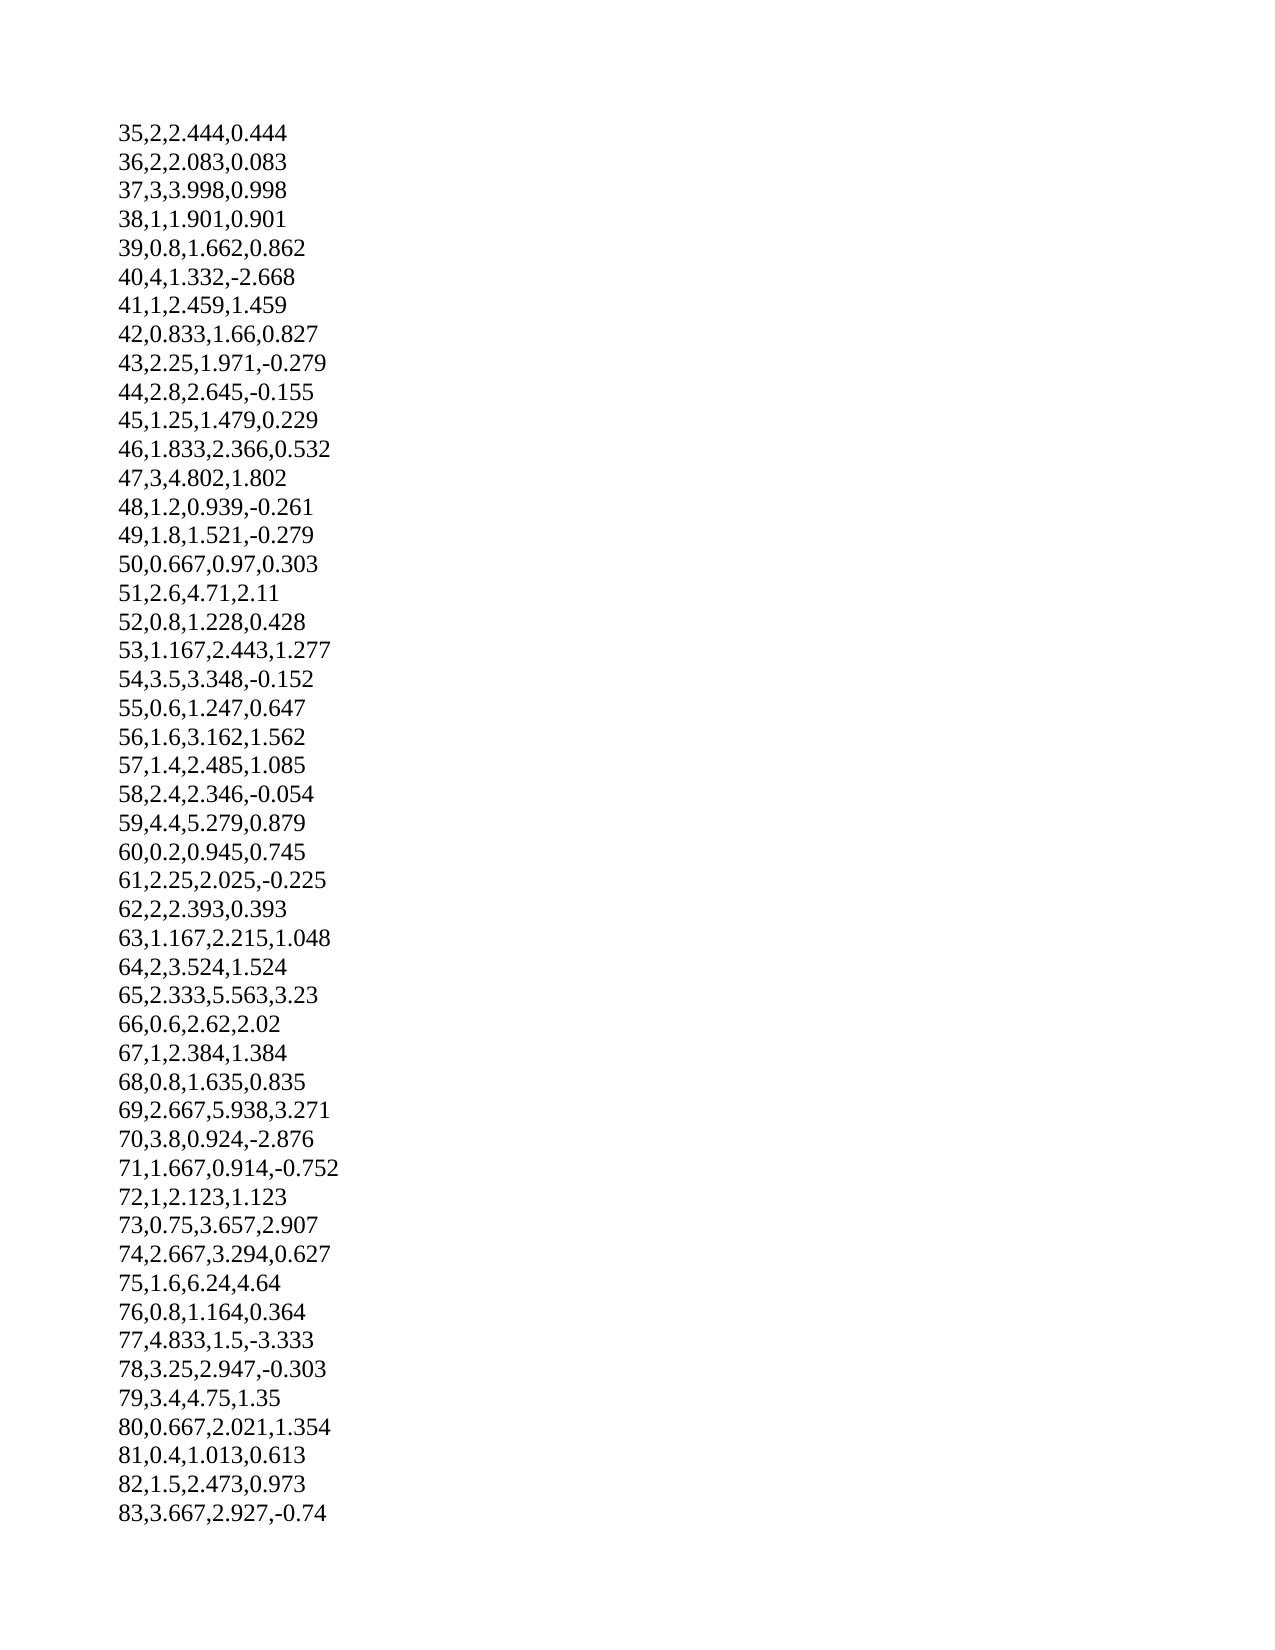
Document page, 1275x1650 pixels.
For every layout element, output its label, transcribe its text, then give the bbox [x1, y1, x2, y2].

text 70,3.8,0.924,-2.876 [118, 1124, 1157, 1153]
text 76,0.8,1.164,0.364 [118, 1297, 1157, 1326]
text 65,2.333,5.563,3.23 [118, 981, 1157, 1009]
text 57,1.4,2.485,1.085 [118, 751, 1157, 779]
text 39,0.8,1.662,0.862 [118, 233, 1157, 262]
text 45,1.25,1.479,0.229 [118, 406, 1157, 434]
text 56,1.6,3.162,1.562 [118, 722, 1157, 751]
text 58,2.4,2.346,-0.054 [118, 779, 1157, 808]
text 62,2,2.393,0.393 [118, 894, 1157, 923]
text 52,0.8,1.228,0.428 [118, 607, 1157, 636]
text 50,0.667,0.97,0.303 [118, 549, 1157, 578]
text 40,4,1.332,-2.668 [118, 262, 1157, 291]
text 55,0.6,1.247,0.647 [118, 693, 1157, 722]
text 69,2.667,5.938,3.271 [118, 1096, 1157, 1124]
text 64,2,3.524,1.524 [118, 952, 1157, 981]
text 80,0.667,2.021,1.354 [118, 1412, 1157, 1441]
text 51,2.6,4.71,2.11 [118, 578, 1157, 607]
text 43,2.25,1.971,-0.279 [118, 348, 1157, 377]
text 73,0.75,3.657,2.907 [118, 1211, 1157, 1239]
text 61,2.25,2.025,-0.225 [118, 866, 1157, 894]
text 75,1.6,6.24,4.64 [118, 1268, 1157, 1297]
text 53,1.167,2.443,1.277 [118, 636, 1157, 664]
text 46,1.833,2.366,0.532 [118, 434, 1157, 463]
text 49,1.8,1.521,-0.279 [118, 521, 1157, 549]
text 67,1,2.384,1.384 [118, 1038, 1157, 1067]
text 60,0.2,0.945,0.745 [118, 837, 1157, 866]
text 41,1,2.459,1.459 [118, 291, 1157, 319]
text 68,0.8,1.635,0.835 [118, 1067, 1157, 1096]
text 74,2.667,3.294,0.627 [118, 1239, 1157, 1268]
text 36,2,2.083,0.083 [118, 147, 1157, 176]
text 44,2.8,2.645,-0.155 [118, 377, 1157, 406]
text 47,3,4.802,1.802 [118, 463, 1157, 492]
text 54,3.5,3.348,-0.152 [118, 664, 1157, 693]
text 38,1,1.901,0.901 [118, 204, 1157, 233]
text 77,4.833,1.5,-3.333 [118, 1326, 1157, 1354]
text 66,0.6,2.62,2.02 [118, 1009, 1157, 1038]
text 82,1.5,2.473,0.973 [118, 1469, 1157, 1498]
text 72,1,2.123,1.123 [118, 1182, 1157, 1211]
text 35,2,2.444,0.444 [118, 118, 1157, 147]
text 83,3.667,2.927,-0.74 [118, 1498, 1157, 1527]
text 63,1.167,2.215,1.048 [118, 923, 1157, 952]
text 59,4.4,5.279,0.879 [118, 808, 1157, 837]
text 42,0.833,1.66,0.827 [118, 319, 1157, 348]
text 37,3,3.998,0.998 [118, 176, 1157, 204]
text 71,1.667,0.914,-0.752 [118, 1153, 1157, 1182]
text 81,0.4,1.013,0.613 [118, 1441, 1157, 1469]
text 79,3.4,4.75,1.35 [118, 1383, 1157, 1412]
text 48,1.2,0.939,-0.261 [118, 492, 1157, 521]
text 78,3.25,2.947,-0.303 [118, 1354, 1157, 1383]
